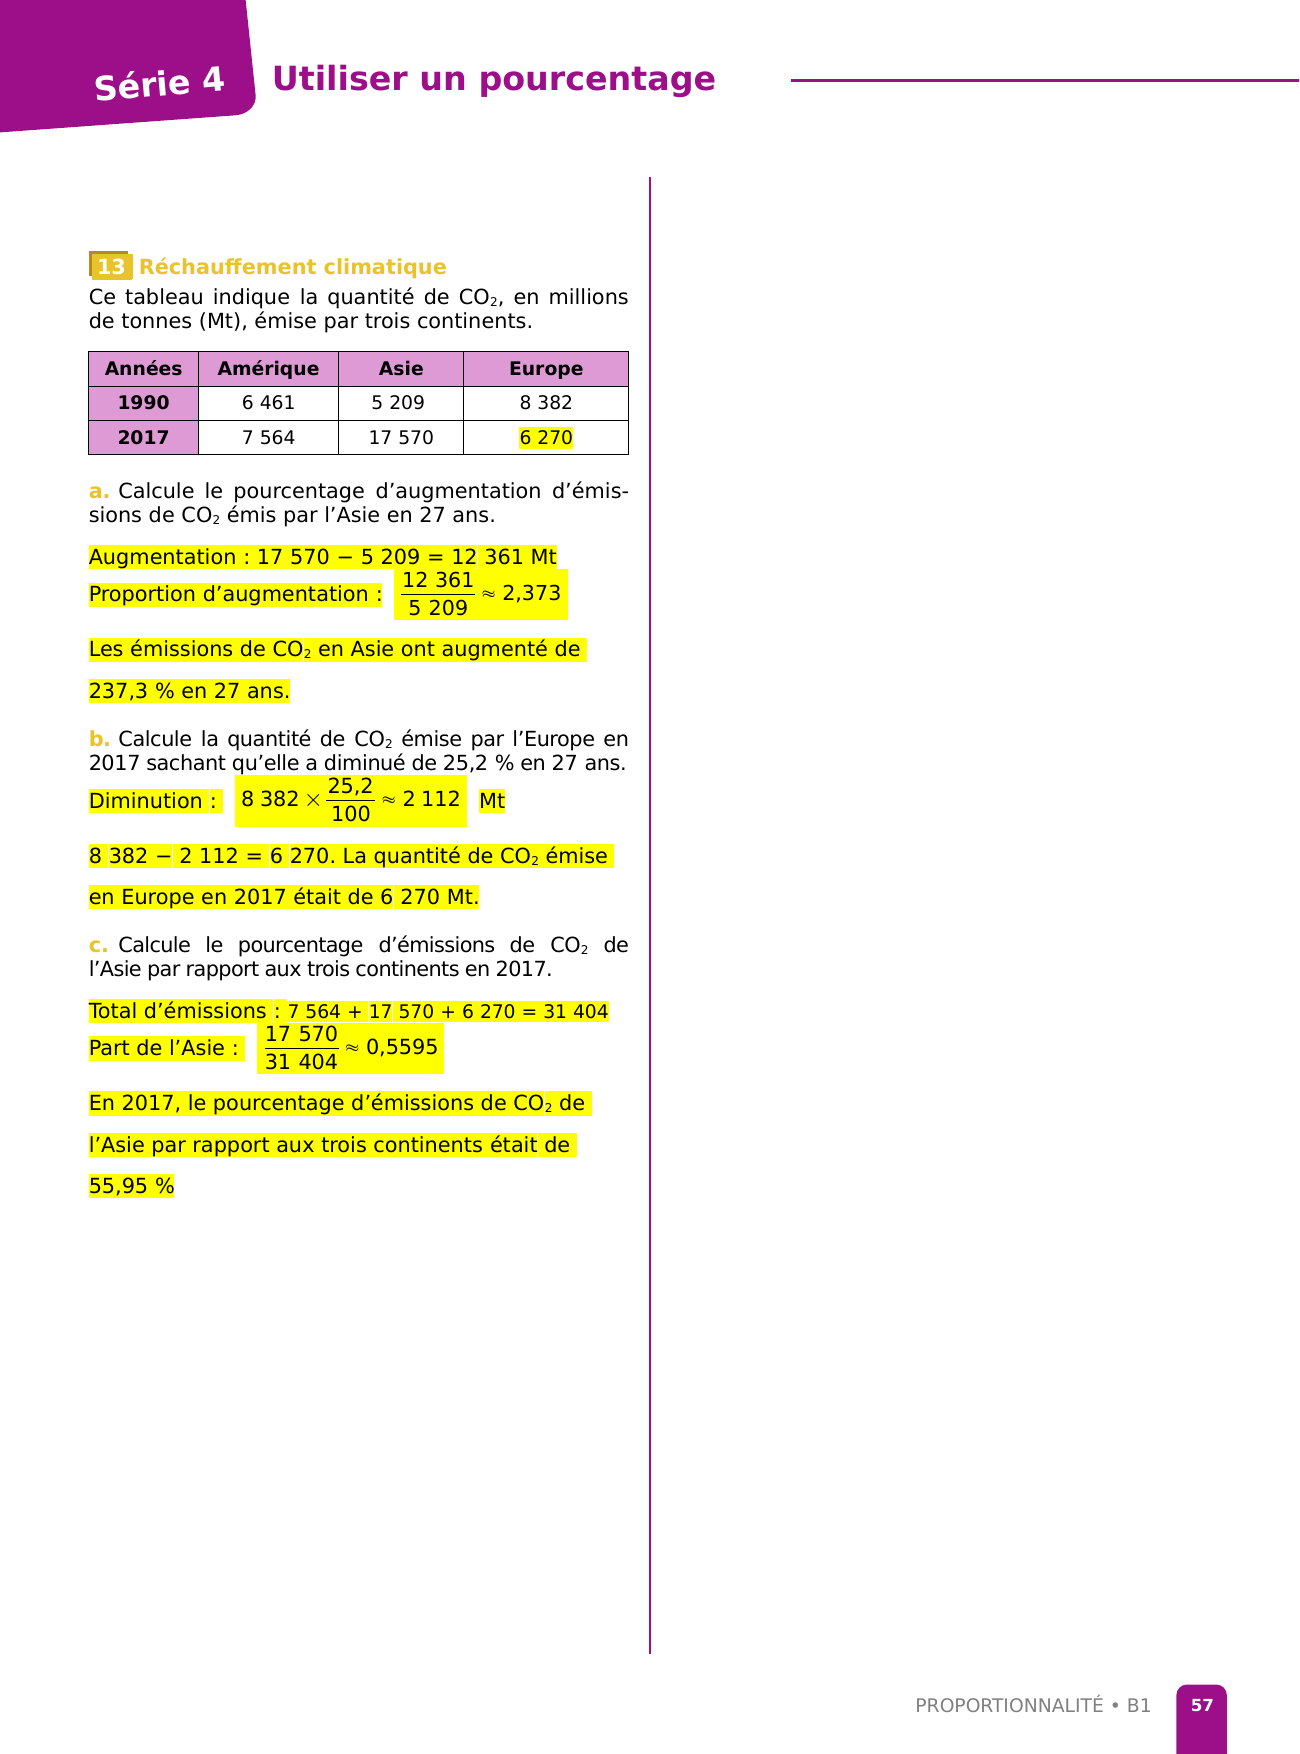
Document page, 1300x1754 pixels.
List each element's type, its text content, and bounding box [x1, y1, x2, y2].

table_cell 5 209 [339, 387, 463, 420]
table_cell 6 461 [199, 387, 338, 420]
subtitle Réchauffement climatique [128, 251, 629, 279]
table_cell 6 270 [464, 421, 628, 454]
table_cell 7 564 [199, 421, 338, 454]
table_header Europe [464, 352, 628, 386]
table_cell 2017 [89, 421, 198, 454]
table_header Amérique [199, 352, 338, 386]
table_header Années [89, 352, 198, 386]
list Calcule la quantité de CO2 émise par l’Europe en 2017 sachant qu’elle a diminué de 25,2 % en 27 ans. [88, 727, 629, 775]
table_cell 1990 [89, 387, 198, 420]
table_header Asie [339, 352, 463, 386]
list En 2017, le pourcentage d’émissions de CO2 de l’Asie par rapport aux trois continents était de 55,95 % [88, 1074, 629, 1198]
list Diminution : [88, 775, 235, 827]
list Calcule le pourcentage d’augmentation d’émis­sions de CO2 émis par l’Asie en 27 ans. [88, 479, 629, 528]
list Calcule le pourcentage d’émissions de CO2 de l’Asie par rapport aux trois continents en 2017. [88, 933, 629, 982]
list 8 382 − 2 112 = 6 270. La quantité de CO2 émise en Europe en 2017 était de 6 270 Mt. [88, 827, 629, 909]
table_cell 17 570 [339, 421, 463, 454]
list Mt [467, 775, 629, 827]
list Proportion d’augmentation : Les émissions de CO2 en Asie ont augmenté de 237,3 % en 27 ans. [88, 569, 629, 703]
text Ce tableau indique la quantité de CO2, en millions de tonnes (Mt), émise par trois continents. [88, 285, 629, 333]
table_cell 8 382 [464, 387, 628, 420]
list Total d’émissions : 7 564 + 17 570 + 6 270 = 31 404 Part de l’Asie : [88, 982, 629, 1074]
list Augmentation : 17 570 − 5 209 = 12 361 Mt [88, 528, 629, 569]
